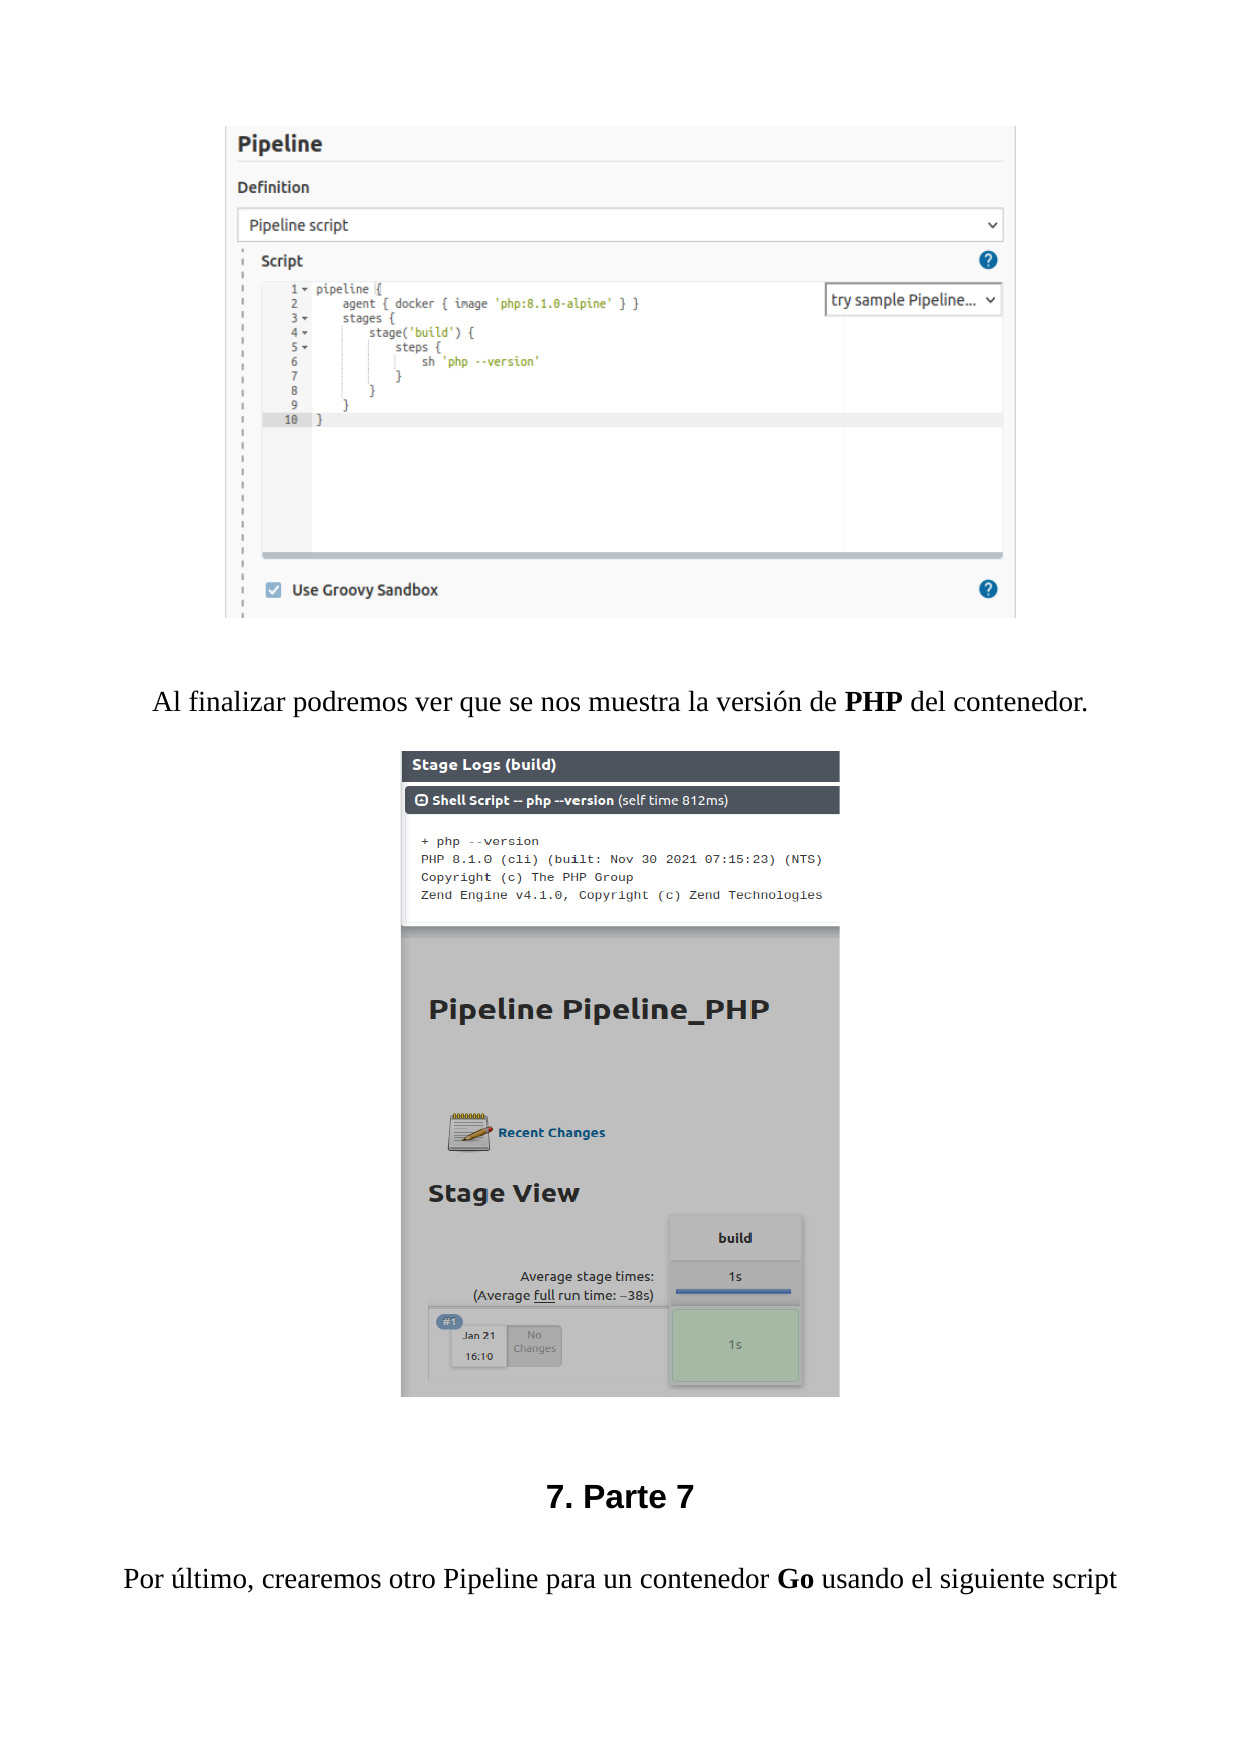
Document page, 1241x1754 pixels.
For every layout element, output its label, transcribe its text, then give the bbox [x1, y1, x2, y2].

text Al finalizar podremos ver que se nos muestra la versión de PHP del contenedor. [118, 684, 1122, 718]
picture [400, 751, 840, 1397]
text Por último, crearemos otro Pipeline para un contenedor Go usando el siguiente script [118, 1561, 1122, 1595]
subtitle 7. Parte 7 [118, 1477, 1122, 1515]
picture [223, 126, 1017, 618]
